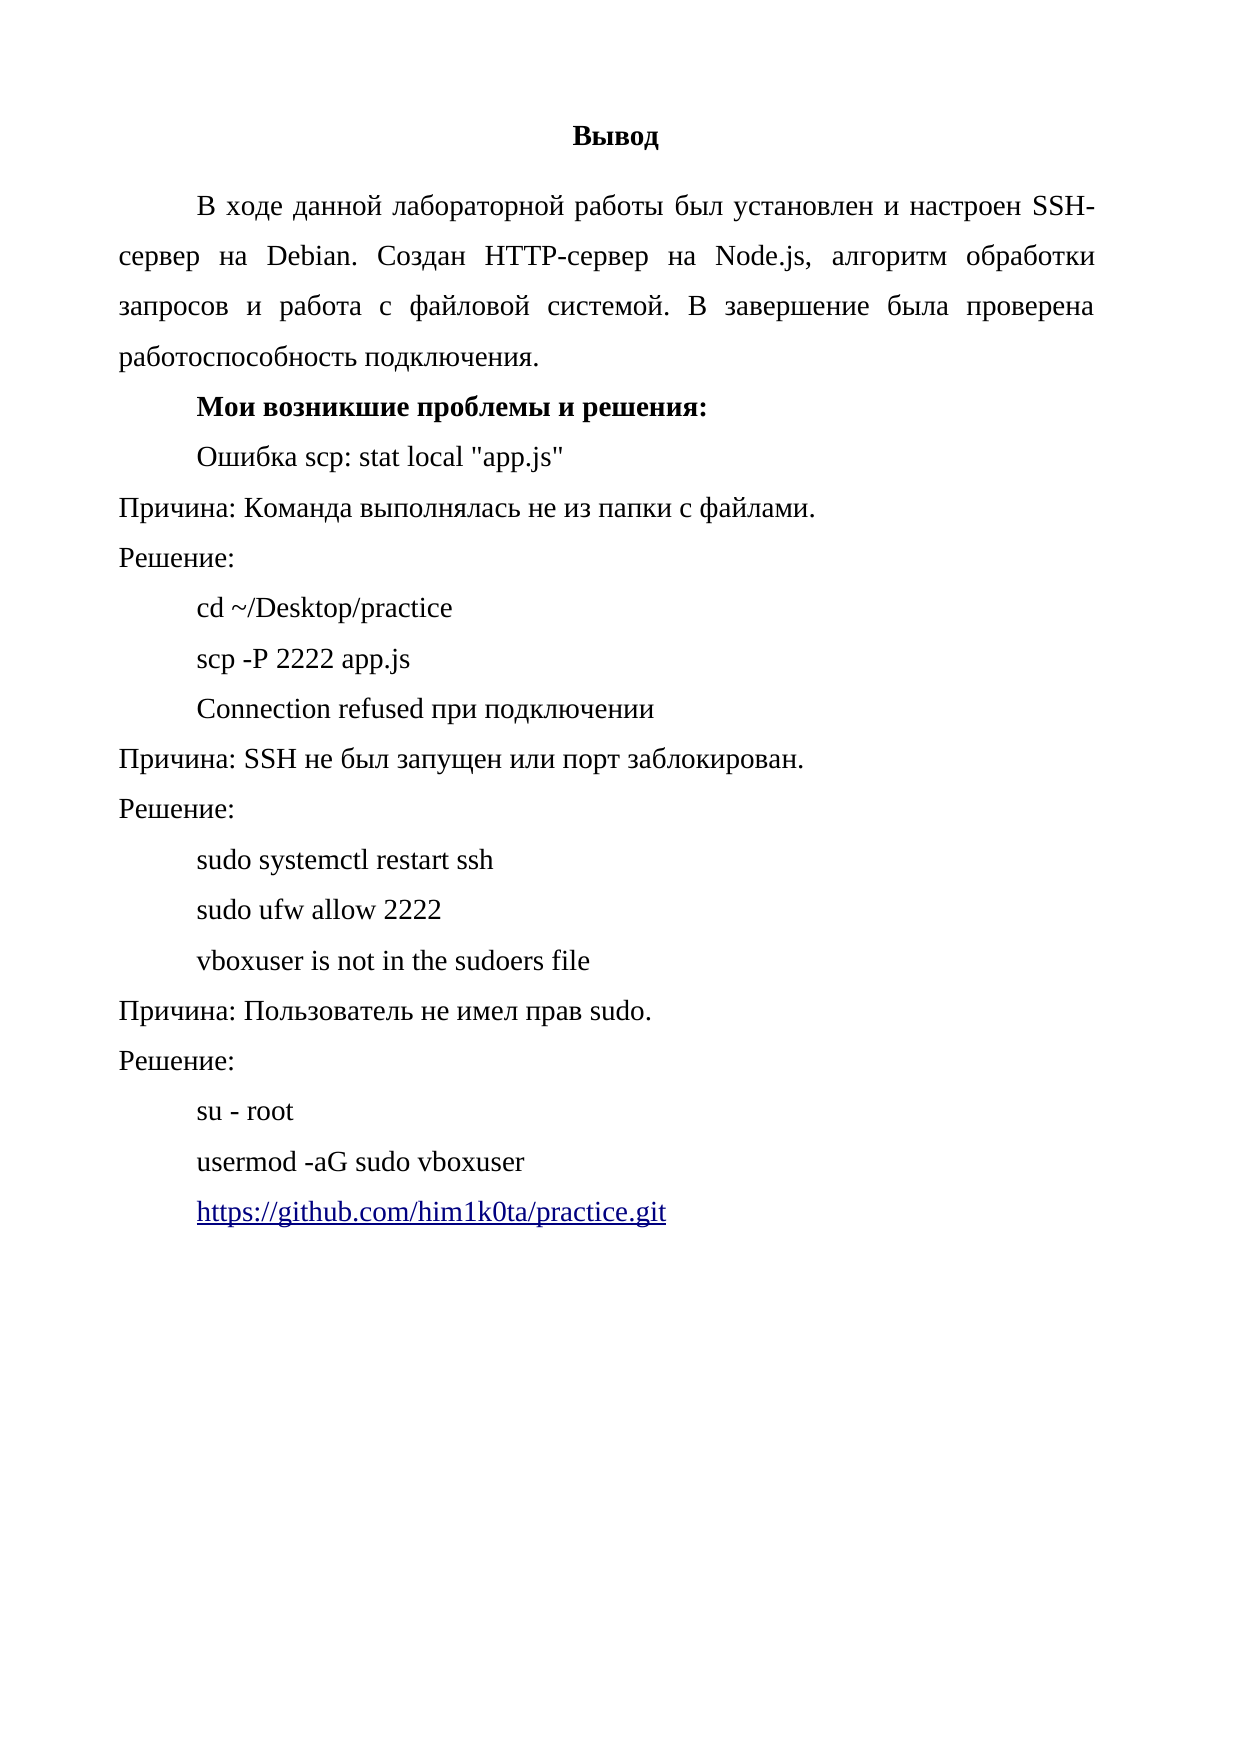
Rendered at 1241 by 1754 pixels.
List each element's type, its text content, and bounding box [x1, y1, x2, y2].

text В ходе данной лабораторной работы был установлен и настроен SSH-сервер на Debian. Создан HTTP-сервер на Node.js, алгоритм обработки запросов и работа с файловой системой. В завершение была проверена работоспособность подключения. [118, 188, 1095, 372]
text Ошибка scp: stat local "app.js" Причина: Команда выполнялась не из папки с файлами. Решение: [118, 439, 1095, 574]
text vboxuser is not in the sudoers file Причина: Пользователь не имел прав sudo. Решение: [118, 943, 1095, 1077]
text Connection refused при подключении Причина: SSH не был запущен или порт заблокирован. Решение: [118, 691, 1095, 825]
text sudo ufw allow 2222 [118, 892, 1095, 926]
text scp -P 2222 app.js [118, 641, 1095, 674]
subtitle Вывод [260, 118, 971, 152]
text sudo systemctl restart ssh [118, 842, 1095, 876]
text usermod -aG sudo vboxuser [118, 1144, 1095, 1177]
text https://github.com/him1k0ta/practice.git [118, 1194, 1095, 1228]
subtitle Мои возникшие проблемы и решения: [118, 389, 1095, 423]
text cd ~/Desktop/practice [118, 590, 1095, 624]
text su - root [118, 1093, 1095, 1127]
